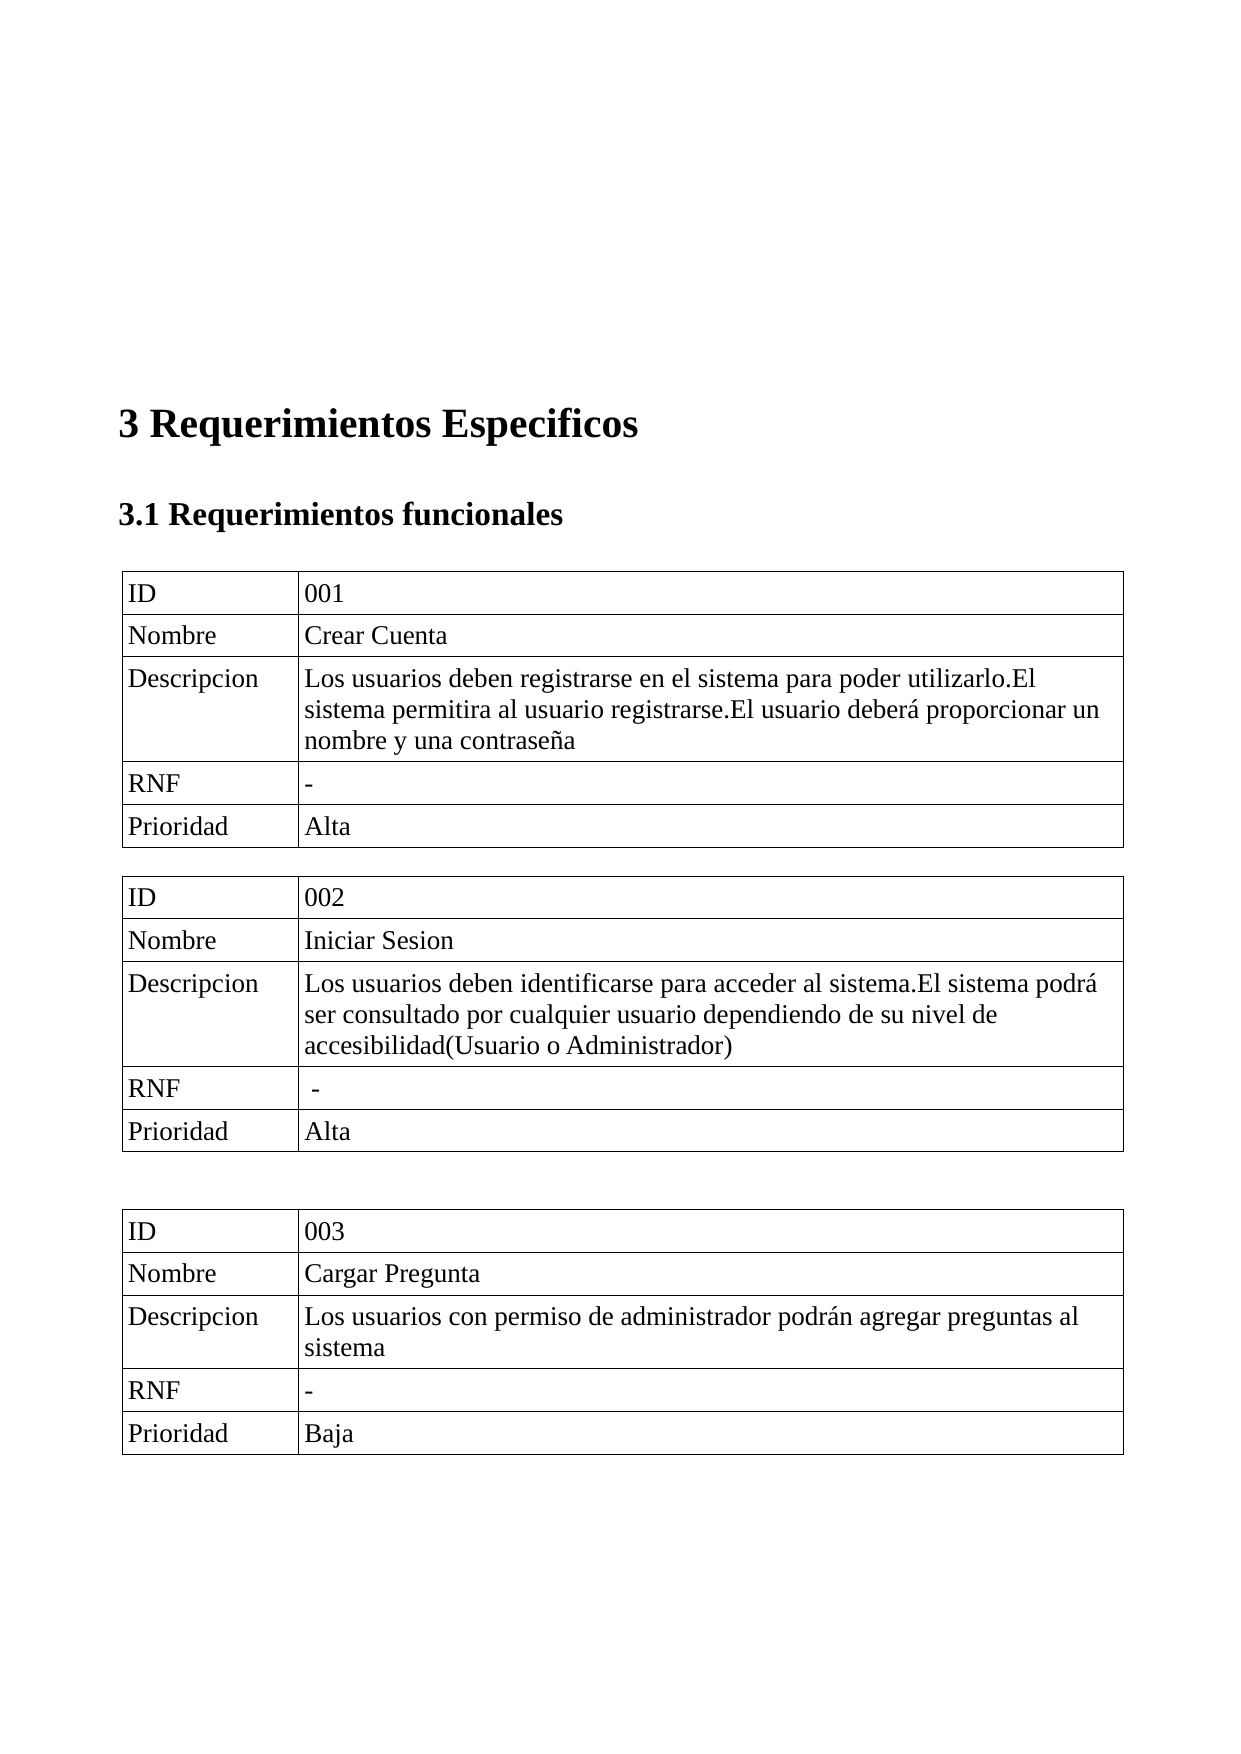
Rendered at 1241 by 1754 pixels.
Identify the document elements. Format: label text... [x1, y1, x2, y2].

table_cell Baja [299, 1412, 1123, 1454]
table_cell Alta [299, 805, 1123, 847]
table_cell Crear Cuenta [299, 615, 1123, 656]
table_cell Nombre [123, 1253, 298, 1294]
table_header 002 [299, 877, 1123, 918]
table_cell Nombre [123, 615, 298, 656]
table_header 001 [299, 572, 1123, 614]
table_cell Prioridad [123, 1110, 298, 1151]
table_cell - [299, 1369, 1123, 1411]
table_cell Nombre [123, 919, 298, 961]
table_cell Los usuarios deben registrarse en el sistema para poder utilizarlo.El sistema permitira al usuario registrarse.El usuario deberá proporcionar un nombre y una contraseña [299, 657, 1123, 761]
table_cell Descripcion [123, 657, 298, 761]
table_cell Cargar Pregunta [299, 1253, 1123, 1294]
table_header ID [123, 572, 298, 614]
table_cell Descripcion [123, 1296, 298, 1368]
table_header ID [123, 1210, 298, 1252]
table_cell Prioridad [123, 1412, 298, 1454]
table_cell RNF [123, 1067, 298, 1109]
text 3 Requerimientos Especificos [118, 398, 1122, 446]
table_header 003 [299, 1210, 1123, 1252]
table_cell Descripcion [123, 962, 298, 1066]
table_cell Iniciar Sesion [299, 919, 1123, 961]
table_header ID [123, 877, 298, 918]
table_cell - [299, 1067, 1123, 1109]
table_cell Los usuarios con permiso de administrador podrán agregar preguntas al sistema [299, 1296, 1123, 1368]
table_cell RNF [123, 1369, 298, 1411]
table_cell RNF [123, 762, 298, 804]
table_cell Prioridad [123, 805, 298, 847]
text 3.1 Requerimientos funcionales [118, 494, 1122, 533]
table_cell - [299, 762, 1123, 804]
table_cell Alta [299, 1110, 1123, 1151]
table_cell Los usuarios deben identificarse para acceder al sistema.El sistema podrá ser consultado por cualquier usuario dependiendo de su nivel de accesibilidad(Usuario o Administrador) [299, 962, 1123, 1066]
